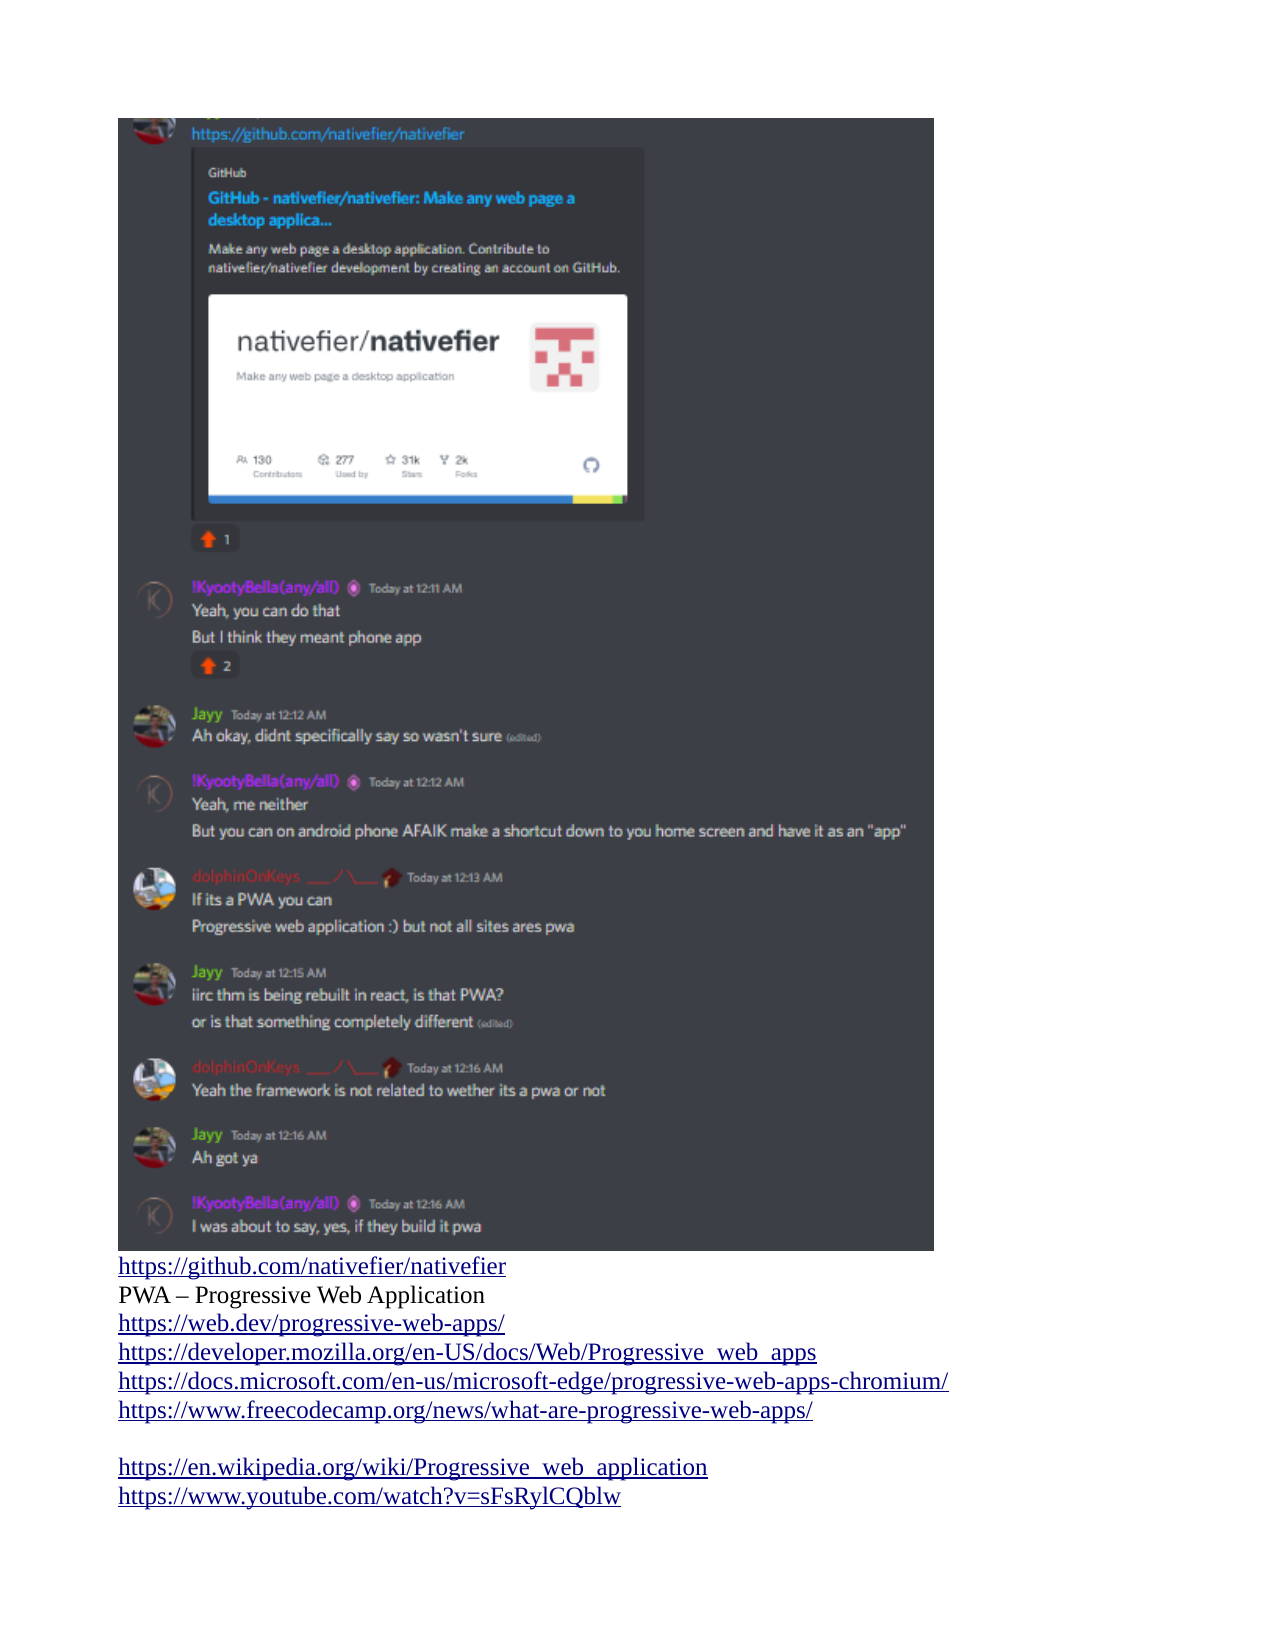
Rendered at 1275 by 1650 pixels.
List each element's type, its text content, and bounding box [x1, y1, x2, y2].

text https://web.dev/progressive-web-apps/ [118, 1308, 1157, 1337]
text https://docs.microsoft.com/en-us/microsoft-edge/progressive-web-apps-chromium/ [118, 1366, 1157, 1395]
text https://www.freecodecamp.org/news/what-are-progressive-web-apps/ [118, 1395, 1157, 1423]
text https://developer.mozilla.org/en-US/docs/Web/Progressive_web_apps [118, 1337, 1157, 1366]
text https://github.com/nativefier/nativefier [118, 1251, 1157, 1280]
text https://www.youtube.com/watch?v=sFsRylCQblw [118, 1481, 1157, 1510]
text https://en.wikipedia.org/wiki/Progressive_web_application [118, 1452, 1157, 1481]
picture [118, 118, 934, 1251]
text PWA – Progressive Web Application [118, 1280, 1157, 1308]
